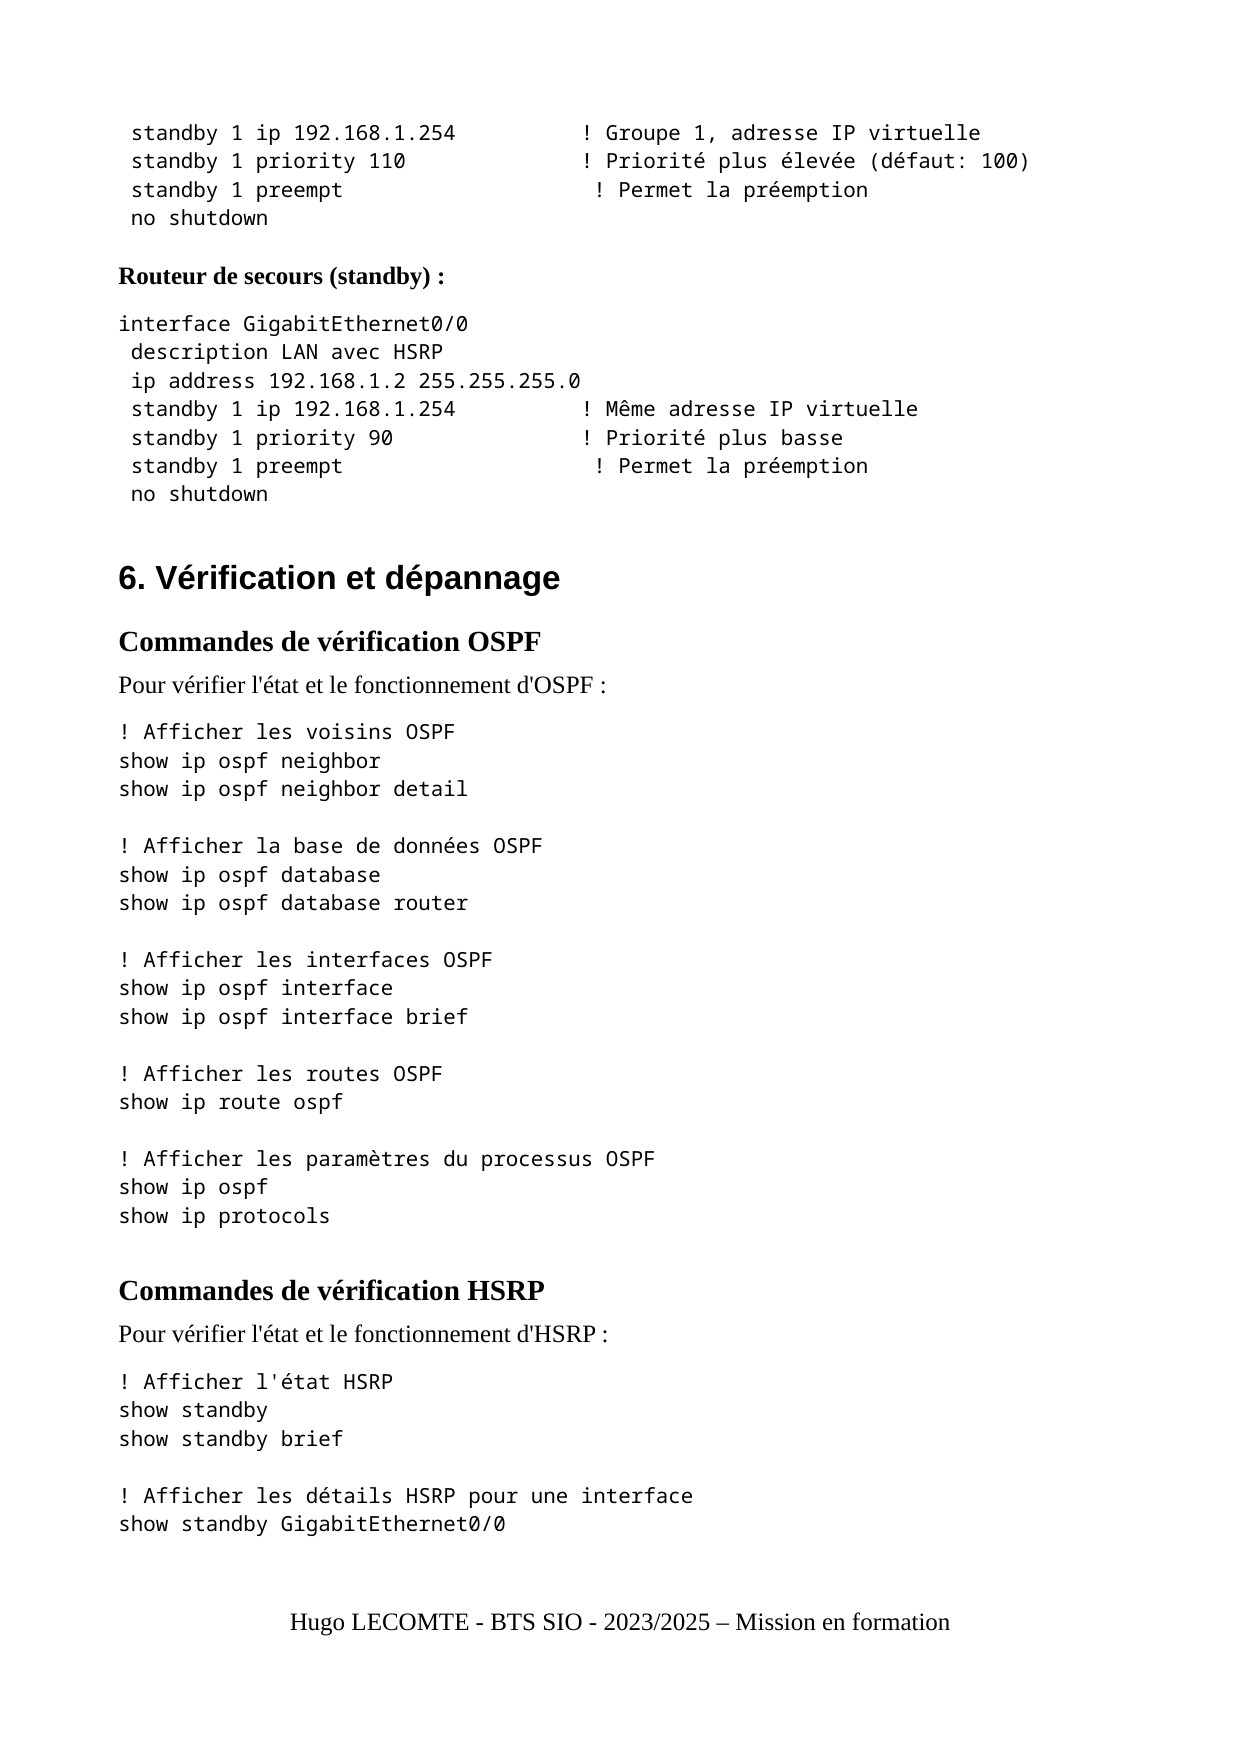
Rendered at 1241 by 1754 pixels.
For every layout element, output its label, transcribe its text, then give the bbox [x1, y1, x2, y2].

text ! Afficher les routes OSPF [118, 1059, 1122, 1087]
subtitle 6. Vérification et dépannage [118, 558, 1122, 597]
text show ip ospf [118, 1172, 1122, 1201]
text standby 1 ip 192.168.1.254 ! Même adresse IP virtuelle [118, 394, 1122, 423]
text ! Afficher les voisins OSPF [118, 717, 1122, 746]
text ip address 192.168.1.2 255.255.255.0 [118, 366, 1122, 394]
text ! Afficher l'état HSRP [118, 1367, 1122, 1396]
text show ip ospf database [118, 860, 1122, 888]
text show standby GigabitEthernet0/0 [118, 1509, 1122, 1538]
text show ip ospf interface [118, 973, 1122, 1002]
text standby 1 preempt ! Permet la préemption [118, 175, 1122, 203]
text standby 1 ip 192.168.1.254 ! Groupe 1, adresse IP virtuelle [118, 118, 1122, 147]
text show standby brief [118, 1424, 1122, 1452]
text Routeur de secours (standby) : [118, 261, 1122, 290]
text Pour vérifier l'état et le fonctionnement d'OSPF : [118, 670, 1122, 699]
text Pour vérifier l'état et le fonctionnement d'HSRP : [118, 1319, 1122, 1348]
text show ip ospf database router [118, 888, 1122, 917]
text standby 1 preempt ! Permet la préemption [118, 451, 1122, 479]
text show ip protocols [118, 1201, 1122, 1229]
text ! Afficher les paramètres du processus OSPF [118, 1144, 1122, 1172]
subtitle Commandes de vérification OSPF [118, 624, 1122, 657]
text show ip ospf neighbor [118, 746, 1122, 774]
text no shutdown [118, 203, 1122, 232]
text show standby [118, 1396, 1122, 1424]
text no shutdown [118, 479, 1122, 508]
text ! Afficher la base de données OSPF [118, 831, 1122, 860]
text show ip ospf neighbor detail [118, 774, 1122, 803]
subtitle Commandes de vérification HSRP [118, 1273, 1122, 1307]
text show ip route ospf [118, 1087, 1122, 1116]
text interface GigabitEthernet0/0 [118, 309, 1122, 337]
text standby 1 priority 110 ! Priorité plus élevée (défaut: 100) [118, 147, 1122, 175]
text ! Afficher les interfaces OSPF [118, 945, 1122, 973]
text description LAN avec HSRP [118, 337, 1122, 366]
text show ip ospf interface brief [118, 1002, 1122, 1030]
text ! Afficher les détails HSRP pour une interface [118, 1481, 1122, 1509]
text standby 1 priority 90 ! Priorité plus basse [118, 423, 1122, 451]
